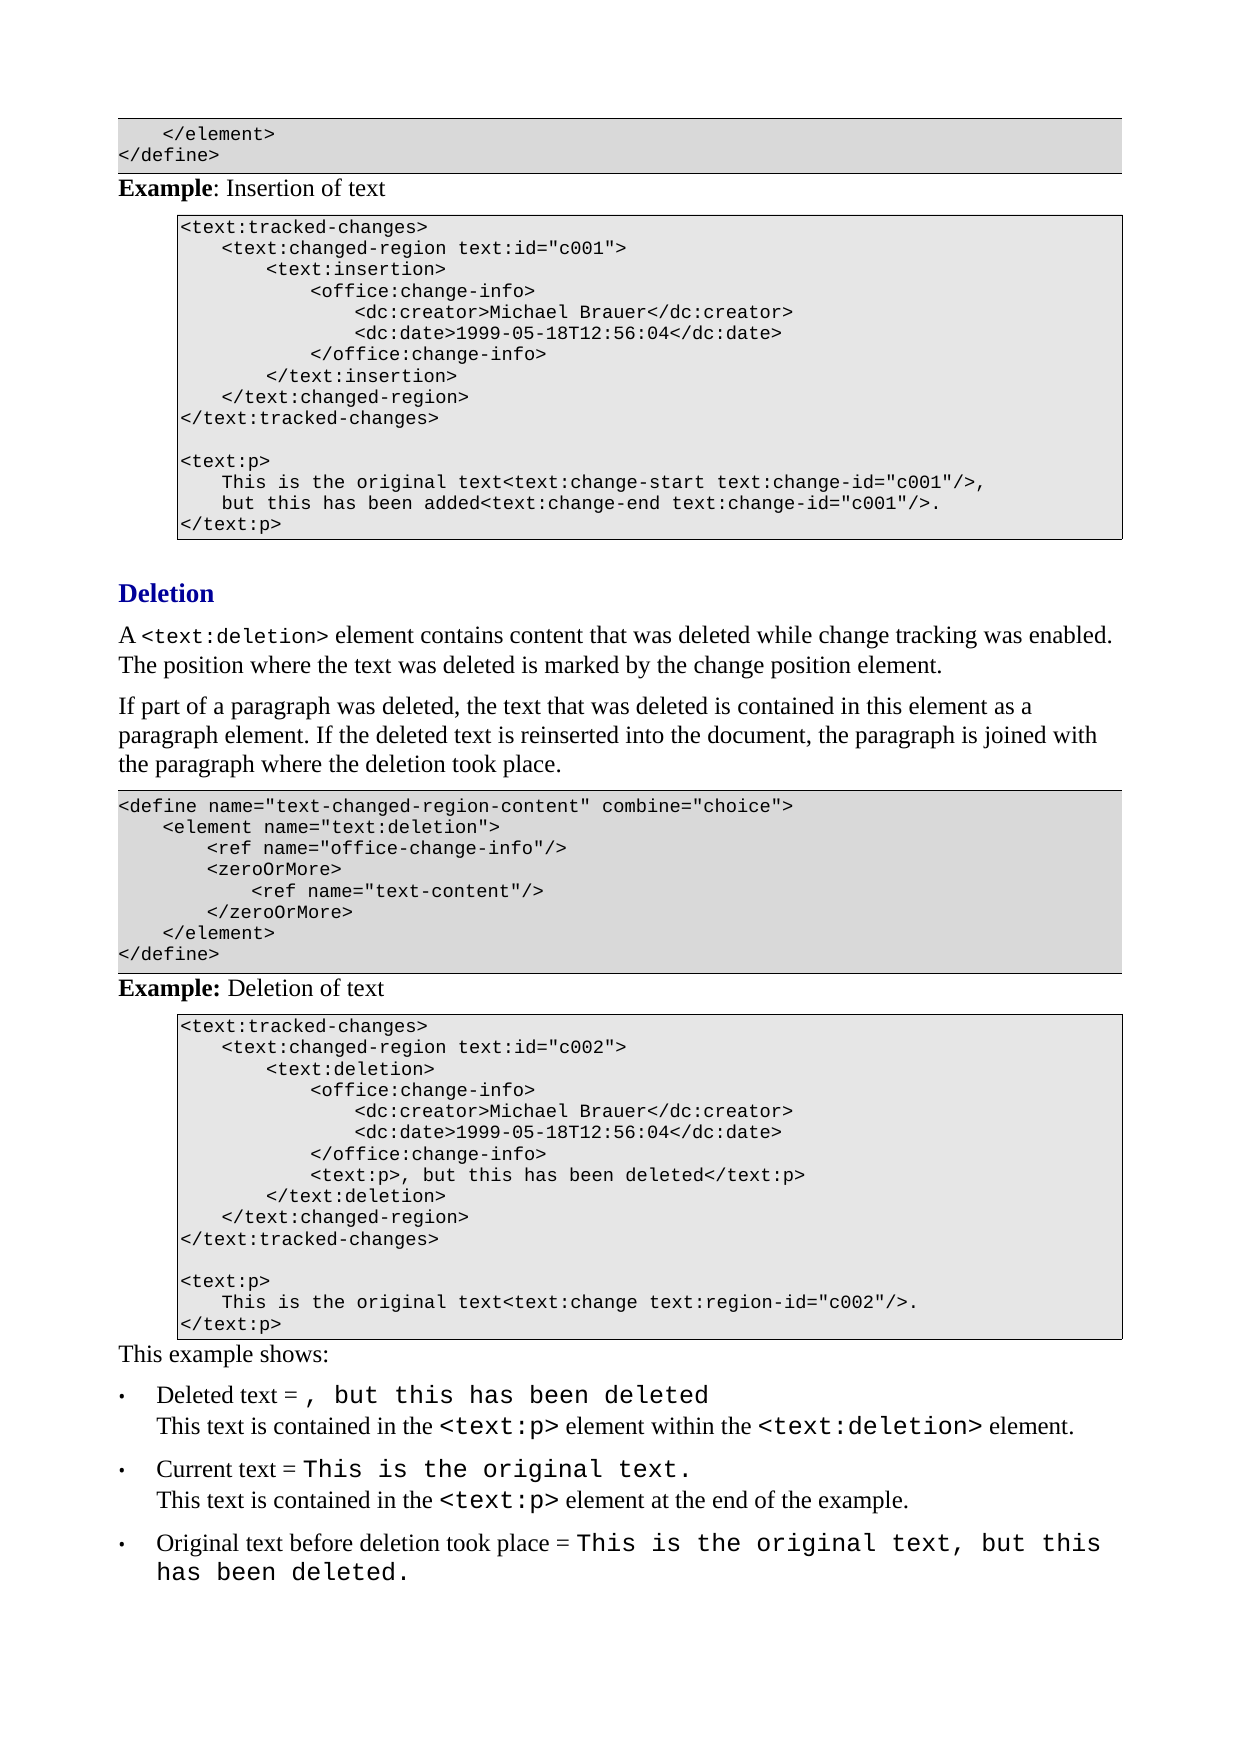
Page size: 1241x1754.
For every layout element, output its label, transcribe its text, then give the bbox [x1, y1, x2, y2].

text <office:change-info> [178, 278, 1122, 299]
text <dc:date>1999-05-18T12:56:04</dc:date> [178, 1120, 1122, 1141]
text <element name="text:deletion"> [118, 818, 1122, 839]
text Example: Insertion of text [118, 174, 1122, 202]
text <text:insertion> [178, 257, 1122, 278]
subtitle Deletion [118, 577, 1122, 608]
text <zeroOrMore> [118, 860, 1122, 881]
text but this has been added<text:change-end text:change-id="c001"/>. [178, 491, 1122, 512]
text <dc:creator>Michael Brauer</dc:creator> [178, 299, 1122, 321]
text <office:change-info> [178, 1078, 1122, 1099]
text <text:changed-region text:id="c001"> [178, 236, 1122, 257]
text </text:tracked-changes> [178, 1226, 1122, 1248]
text </text:p> [178, 512, 1122, 539]
text </element> [118, 924, 1122, 939]
text <text:changed-region text:id="c002"> [178, 1035, 1122, 1056]
text <text:deletion> [178, 1056, 1122, 1078]
list Deleted text = , but this has been deleted This text is contained in the <text:p> element within the <text:deletion> element. [118, 1380, 1122, 1442]
text If part of a paragraph was deleted, the text that was deleted is contained in this element as a paragraph element. If the deleted text is reinserted into the document, the paragraph is joined with the paragraph where the deletion took place. [118, 691, 1122, 777]
text </office:change-info> [178, 1141, 1122, 1163]
text <text:p> [178, 448, 1122, 469]
text <text:p> [178, 1269, 1122, 1290]
text </define> [118, 139, 1122, 173]
text <text:tracked-changes> [178, 216, 1122, 236]
text </element> [118, 119, 1122, 139]
text <text:p>, but this has been deleted</text:p> [178, 1163, 1122, 1184]
text </office:change-info> [178, 342, 1122, 363]
text <dc:date>1999-05-18T12:56:04</dc:date> [178, 321, 1122, 342]
text A <text:deletion> element contains content that was deleted while change tracking was enabled. The position where the text was deleted is marked by the change position element. [118, 620, 1122, 679]
text </text:changed-region> [178, 384, 1122, 406]
text <define name="text-changed-region-content" combine="choice"> [118, 791, 1122, 818]
text <text:tracked-changes> [178, 1015, 1122, 1035]
text </text:insertion> [178, 363, 1122, 384]
text This is the original text<text:change text:region-id="c002"/>. [178, 1290, 1122, 1311]
text </text:deletion> [178, 1184, 1122, 1205]
text <ref name="office-change-info"/> [118, 839, 1122, 860]
text </zeroOrMore> [118, 903, 1122, 924]
text This is the original text<text:change-start text:change-id="c001"/>, [178, 469, 1122, 491]
text <dc:creator>Michael Brauer</dc:creator> [178, 1099, 1122, 1120]
text This example shows: [118, 1339, 1122, 1367]
list Original text before deletion took place = This is the original text, but this has been deleted. [118, 1528, 1122, 1587]
text <ref name="text-content"/> [118, 881, 1122, 903]
text Example: Deletion of text [118, 974, 1122, 1001]
text </define> [118, 939, 1122, 973]
text </text:changed-region> [178, 1205, 1122, 1226]
list Current text = This is the original text. This text is contained in the <text:p> element at the end of the example. [118, 1454, 1122, 1516]
text </text:tracked-changes> [178, 406, 1122, 427]
text </text:p> [178, 1311, 1122, 1339]
